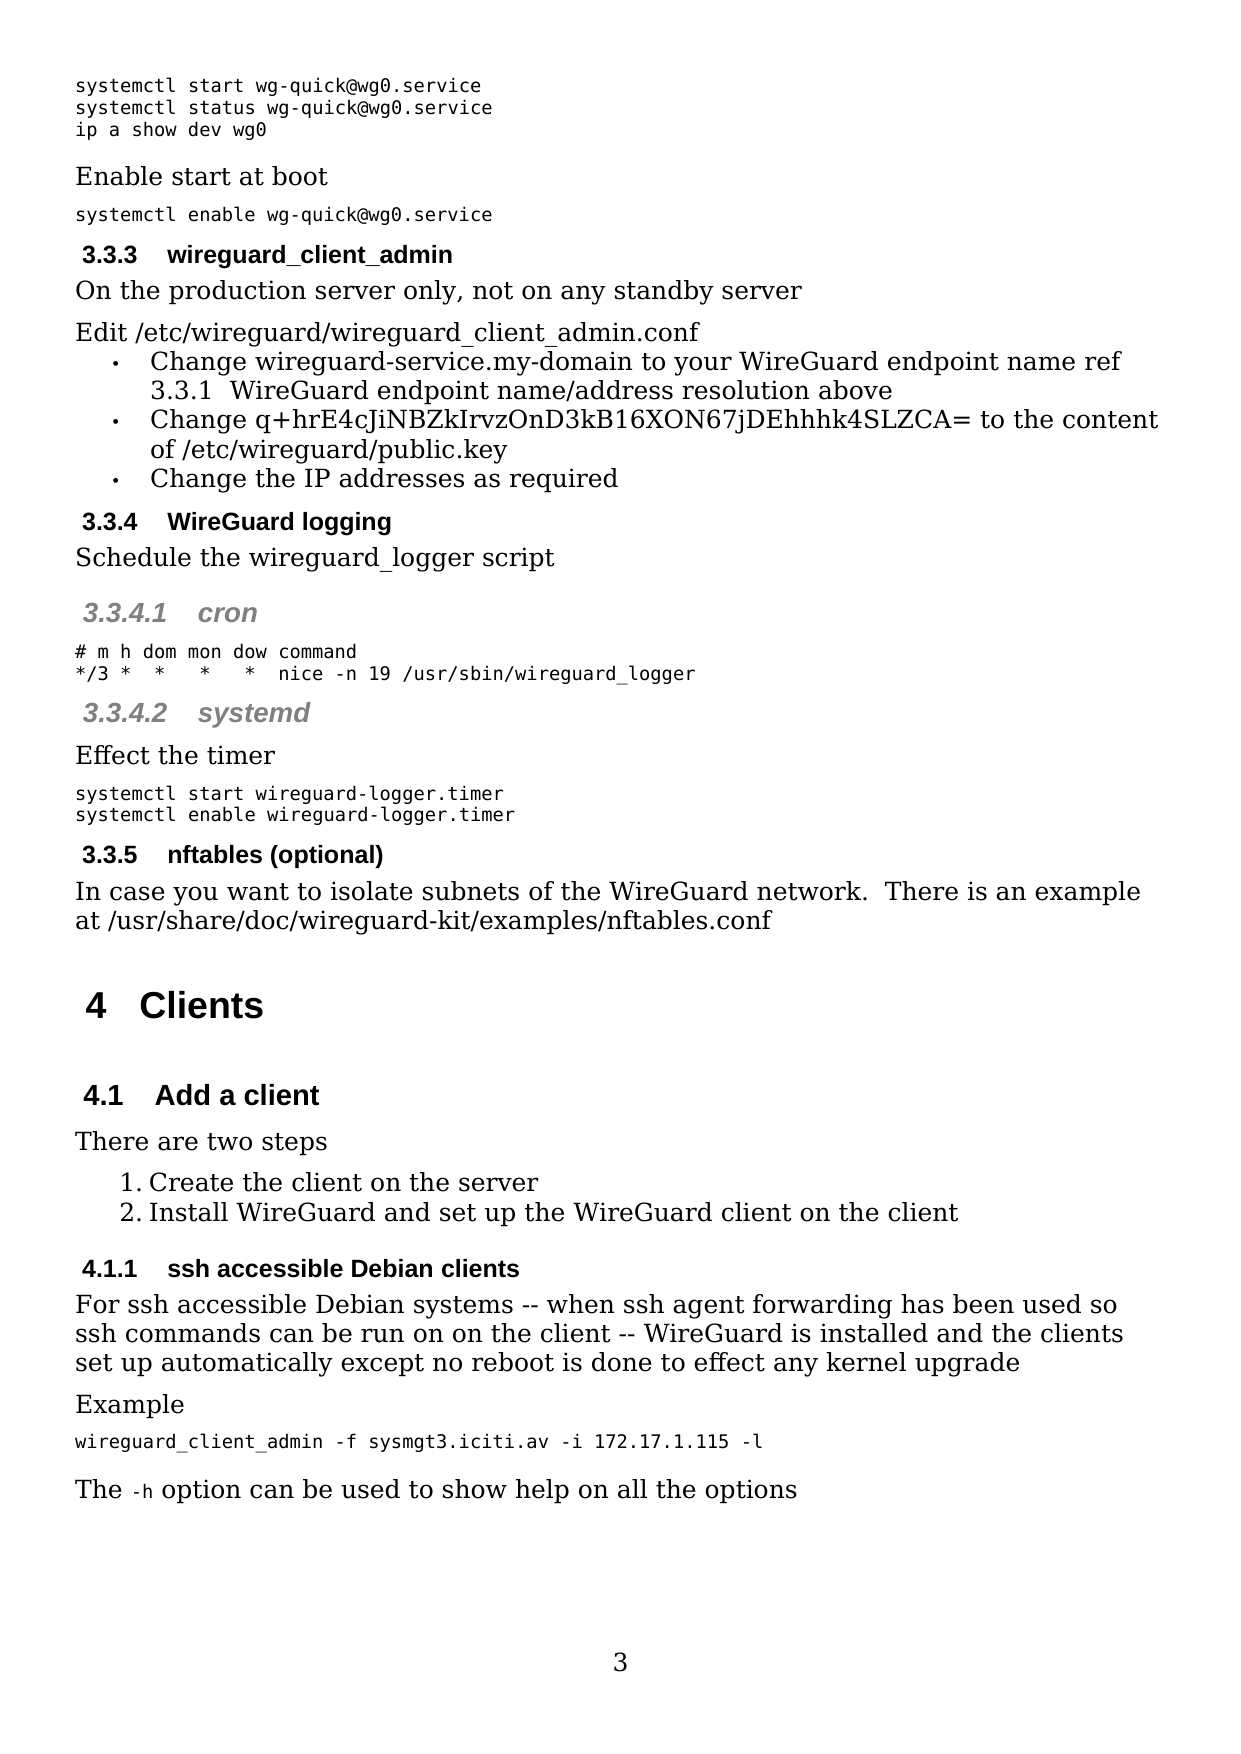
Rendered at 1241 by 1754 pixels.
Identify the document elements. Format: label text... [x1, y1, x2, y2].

text systemctl status wg-quick@wg0.service [75, 97, 1166, 119]
text Enable start at boot [75, 162, 1166, 192]
list Change the IP addresses as required [112, 464, 1166, 493]
text In case you want to isolate subnets of the WireGuard network. There is an example at /usr/share/doc/wireguard-kit/examples/nftables.conf [75, 877, 1166, 935]
text wireguard_client_admin -f sysmgt3.iciti.av -i 172.17.1.115 -l [75, 1432, 1166, 1453]
text ip a show dev wg0 [75, 119, 1166, 141]
text systemctl start wireguard-logger.timer [75, 782, 1166, 804]
text There are two steps [75, 1127, 1166, 1156]
text systemctl enable wireguard-logger.timer [75, 804, 1166, 826]
subtitle WireGuard logging [75, 508, 1166, 536]
text */3 * * * * nice -n 19 /usr/sbin/wireguard_logger [75, 663, 1166, 685]
subtitle Clients [75, 985, 1166, 1027]
text Example [75, 1390, 1166, 1419]
list Change q+hrE4cJiNBZkIrvzOnD3kB16XON67jDEhhhk4SLZCA= to the content of /etc/wireguard/public.key [112, 406, 1166, 464]
subtitle systemd [75, 697, 1166, 728]
list Create the client on the server [119, 1169, 1166, 1198]
list Install WireGuard and set up the WireGuard client on the client [119, 1198, 1166, 1227]
text systemctl enable wg-quick@wg0.service [75, 204, 1166, 226]
text Edit /etc/wireguard/wireguard_client_admin.conf [75, 318, 1166, 347]
text For ssh accessible Debian systems -- when ssh agent forwarding has been used so ssh commands can be run on on the client -- WireGuard is installed and the clients set up automatically except no reboot is done to effect any kernel upgrade [75, 1290, 1166, 1377]
subtitle wireguard_client_admin [75, 241, 1166, 269]
text Schedule the wireguard_logger script [75, 543, 1166, 573]
subtitle nftables (optional) [75, 841, 1166, 869]
text # m h dom mon dow command [75, 641, 1166, 663]
text The -h option can be used to show help on all the options [75, 1475, 1166, 1504]
text Effect the timer [75, 741, 1166, 770]
subtitle Add a client [75, 1079, 1166, 1112]
subtitle ssh accessible Debian clients [75, 1254, 1166, 1282]
text systemctl start wg-quick@wg0.service [75, 75, 1166, 97]
text On the production server only, not on any standby server [75, 276, 1166, 306]
subtitle cron [75, 598, 1166, 629]
list Change wireguard-service.my-domain to your WireGuard endpoint name ref 3.3.1 WireGuard endpoint name/address resolution above [112, 347, 1166, 406]
